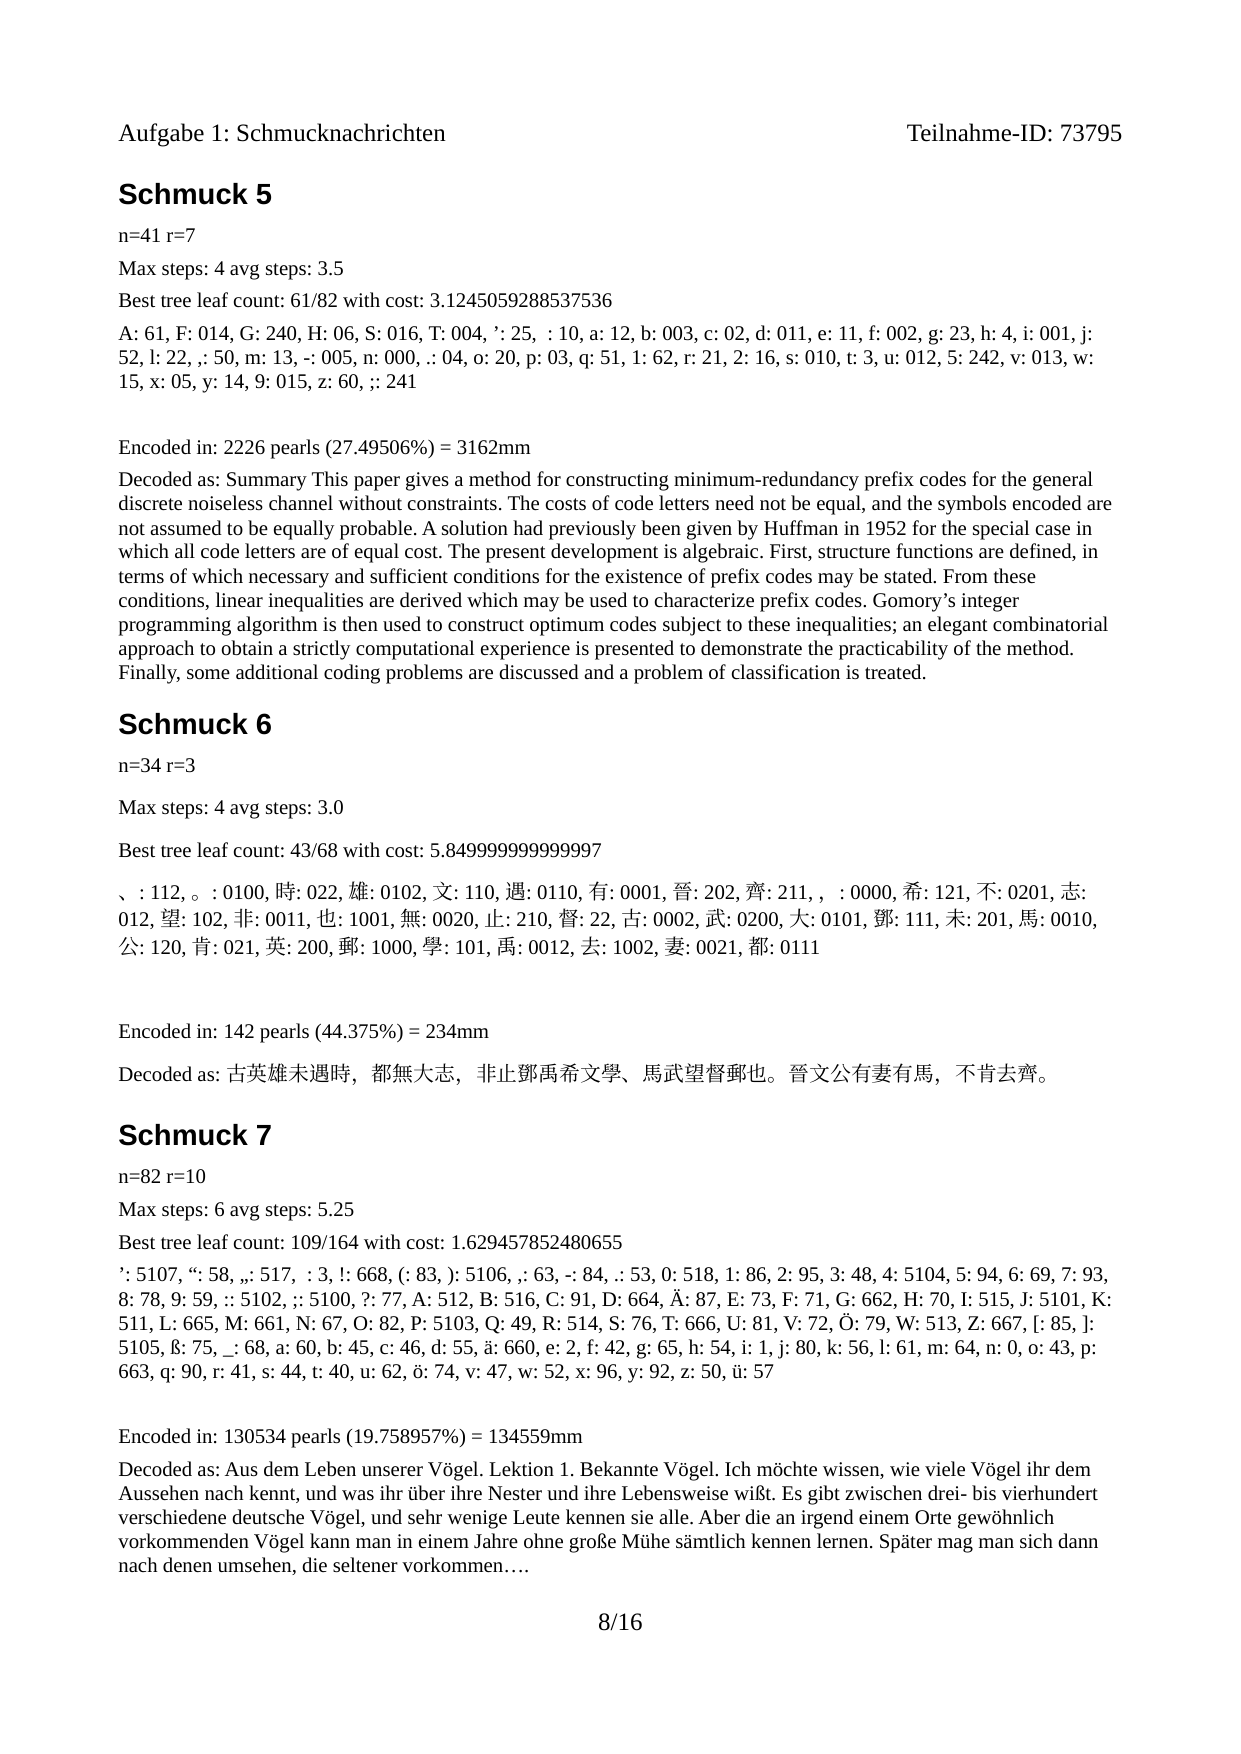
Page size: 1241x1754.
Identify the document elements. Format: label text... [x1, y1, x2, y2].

text Max steps: 6 avg steps: 5.25 [118, 1197, 1122, 1221]
text n=34 r=3 [118, 753, 1122, 777]
text Decoded as: Aus dem Leben unserer Vögel. Lektion 1. Bekannte Vögel. Ich möchte wissen, wie viele Vögel ihr dem Aussehen nach kennt, und was ihr über ihre Nester und ihre Lebensweise wißt. Es gibt zwischen drei- bis vierhundert verschiedene deutsche Vögel, und sehr wenige Leute kennen sie alle. Aber die an irgend einem Orte gewöhnlich vorkommenden Vögel kann man in einem Jahre ohne große Mühe sämtlich kennen lernen. Später mag man sich dann nach denen umsehen, die seltener vorkommen…. [118, 1457, 1122, 1577]
text Encoded in: 130534 pearls (19.758957%) = 134559mm [118, 1424, 1122, 1448]
text Max steps: 4 avg steps: 3.5 [118, 256, 1122, 280]
text Max steps: 4 avg steps: 3.0 [118, 795, 1122, 819]
subtitle Schmuck 7 [118, 1118, 1122, 1152]
text Encoded in: 2226 pearls (27.49506%) = 3162mm [118, 434, 1122, 459]
text A: 61, F: 014, G: 240, H: 06, S: 016, T: 004, ’: 25, : 10, a: 12, b: 003, c: 02, d: 011, e: 11, f: 002, g: 23, h: 4, i: 001, j: 52, l: 22, ,: 50, m: 13, -: 005, n: 000, .: 04, o: 20, p: 03, q: 51, 1: 62, r: 21, 2: 16, s: 010, t: 3, u: 012, 5: 242, v: 013, w: 15, x: 05, y: 14, 9: 015, z: 60, ;: 241 [118, 321, 1122, 393]
text Decoded as: 古英雄未遇時，都無大志，非止鄧禹希文學、馬武望督郵也。晉文公有妻有馬，不肯去齊。 [118, 1061, 1122, 1086]
text ’: 5107, “: 58, „: 517, : 3, !: 668, (: 83, ): 5106, ,: 63, -: 84, .: 53, 0: 518, 1: 86, 2: 95, 3: 48, 4: 5104, 5: 94, 6: 69, 7: 93, 8: 78, 9: 59, :: 5102, ;: 5100, ?: 77, A: 512, B: 516, C: 91, D: 664, Ä: 87, E: 73, F: 71, G: 662, H: 70, I: 515, J: 5101, K: 511, L: 665, M: 661, N: 67, O: 82, P: 5103, Q: 49, R: 514, S: 76, T: 666, U: 81, V: 72, Ö: 79, W: 513, Z: 667, [: 85, ]: 5105, ß: 75, _: 68, a: 60, b: 45, c: 46, d: 55, ä: 660, e: 2, f: 42, g: 65, h: 54, i: 1, j: 80, k: 56, l: 61, m: 64, n: 0, o: 43, p: 663, q: 90, r: 41, s: 44, t: 40, u: 62, ö: 74, v: 47, w: 52, x: 96, y: 92, z: 50, ü: 57 [118, 1262, 1122, 1383]
text Best tree leaf count: 109/164 with cost: 1.629457852480655 [118, 1230, 1122, 1254]
text 、: 112, 。: 0100, 時: 022, 雄: 0102, 文: 110, 遇: 0110, 有: 0001, 晉: 202, 齊: 211, ，: 0000, 希: 121, 不: 0201, 志: 012, 望: 102, 非: 0011, 也: 1001, 無: 0020, 止: 210, 督: 22, 古: 0002, 武: 0200, 大: 0101, 鄧: 111, 未: 201, 馬: 0010, 公: 120, 肯: 021, 英: 200, 郵: 1000, 學: 101, 禹: 0012, 去: 1002, 妻: 0021, 都: 0111 [118, 880, 1122, 959]
text Encoded in: 142 pearls (44.375%) = 234mm [118, 1019, 1122, 1043]
subtitle Schmuck 6 [118, 707, 1122, 741]
subtitle Schmuck 5 [118, 177, 1122, 210]
text n=41 r=7 [118, 223, 1122, 247]
text Best tree leaf count: 61/82 with cost: 3.1245059288537536 [118, 288, 1122, 312]
text n=82 r=10 [118, 1164, 1122, 1188]
text Best tree leaf count: 43/68 with cost: 5.849999999999997 [118, 837, 1122, 862]
text Decoded as: Summary This paper gives a method for constructing minimum-redundancy prefix codes for the general discrete noiseless channel without constraints. The costs of code letters need not be equal, and the symbols encoded are not assumed to be equally probable. A solution had previously been given by Huffman in 1952 for the special case in which all code letters are of equal cost. The present development is algebraic. First, structure functions are defined, in terms of which necessary and sufficient conditions for the existence of prefix codes may be stated. From these conditions, linear inequalities are derived which may be used to characterize prefix codes. Gomory’s integer programming algorithm is then used to construct optimum codes subject to these inequalities; an elegant combinatorial approach to obtain a strictly computational experience is presented to demonstrate the practicability of the method. Finally, some additional coding problems are discussed and a problem of classification is treated. [118, 467, 1122, 684]
